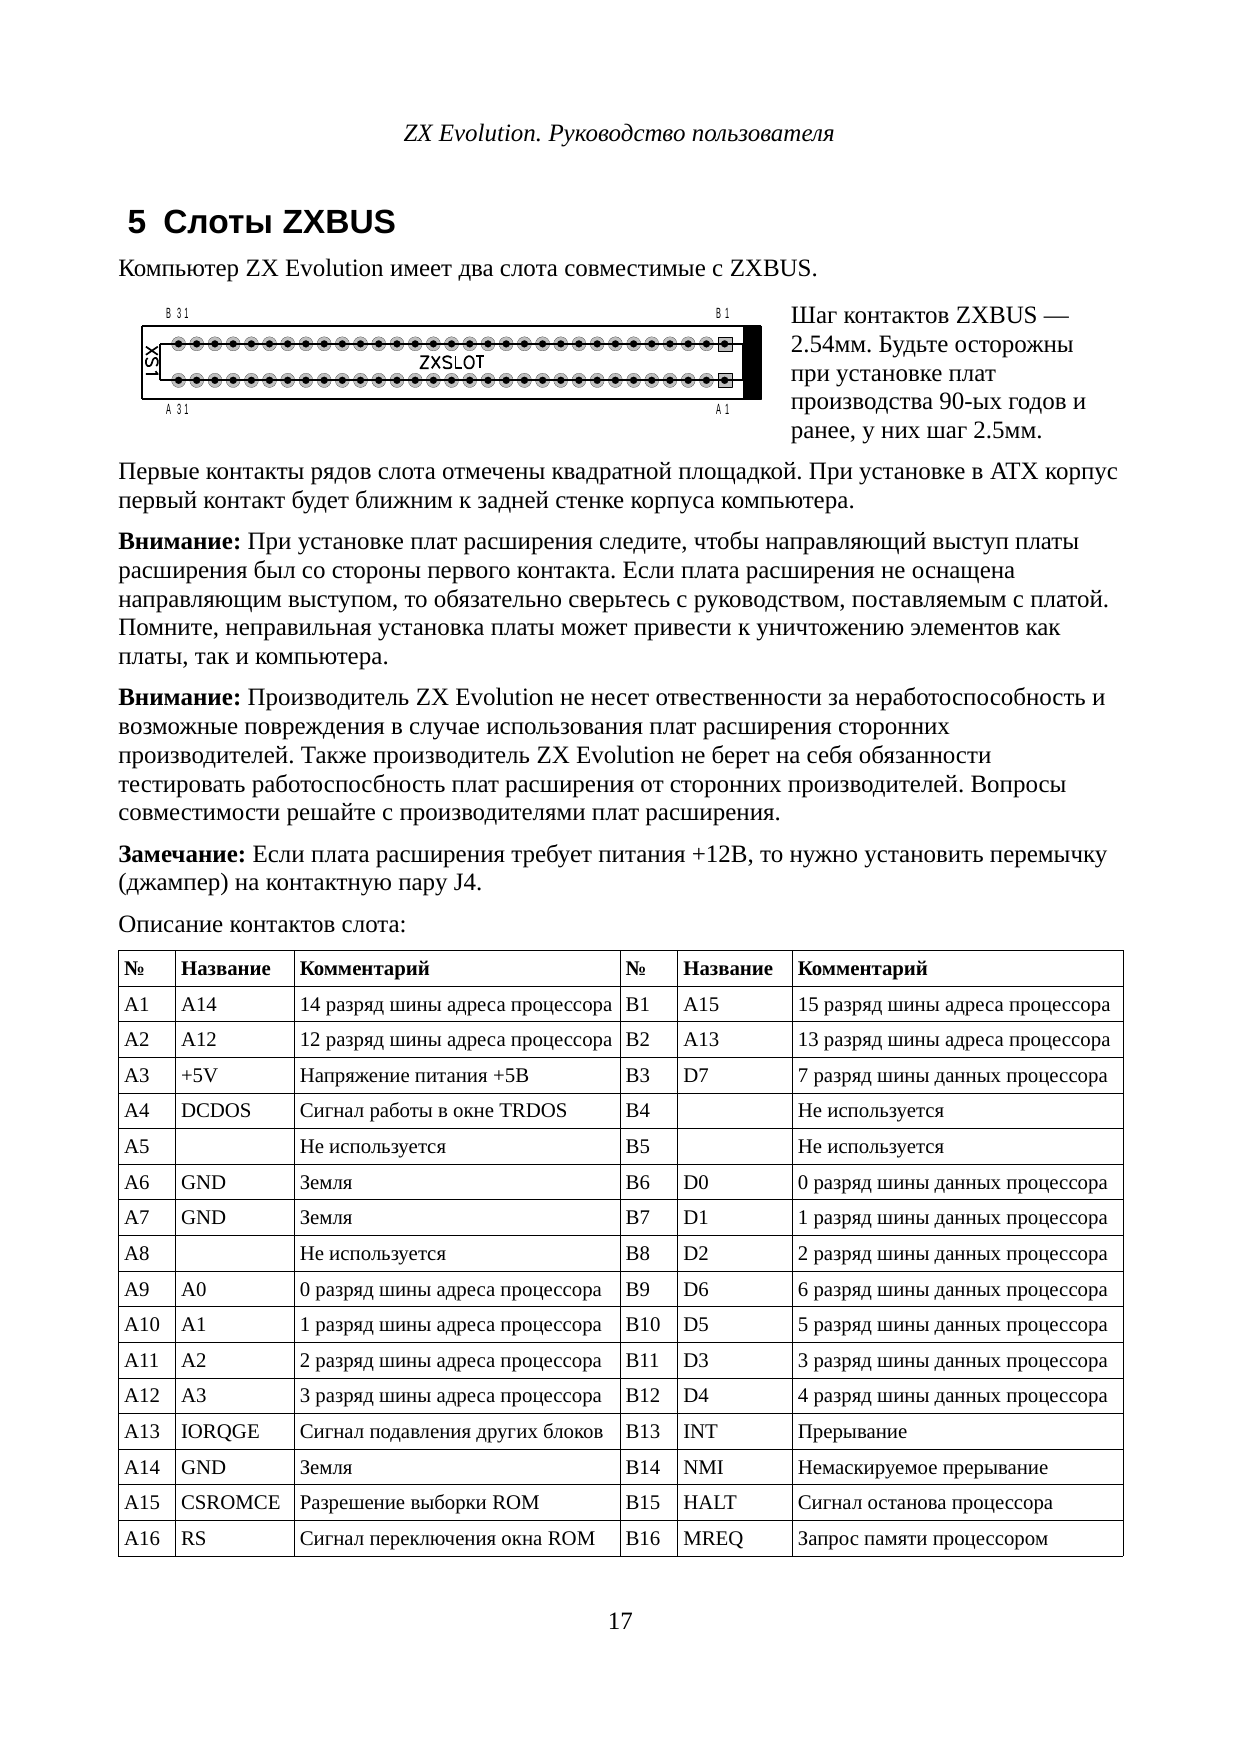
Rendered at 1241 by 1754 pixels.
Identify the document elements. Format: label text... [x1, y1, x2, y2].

text Внимание: При установке плат расширения следите, чтобы направляющий выступ платы расширения был со стороны первого контакта. Если плата расширения не оснащена направляющим выступом, то обязательно сверьтесь с руководством, поставляемым с платой. Помните, неправильная установка платы может привести к уничтожению элементов как платы, так и компьютера. [118, 526, 1122, 670]
table_cell B7 [621, 1200, 677, 1235]
table_cell MREQ [678, 1521, 792, 1556]
table_cell Сигнал останова процессора [793, 1485, 1123, 1520]
table_cell B5 [621, 1129, 677, 1164]
table_header Комментарий [295, 951, 620, 986]
table_cell 0 разряд шины адреса процессора [295, 1272, 620, 1306]
table_cell B9 [621, 1272, 677, 1306]
table_cell 5 разряд шины данных процессора [793, 1307, 1123, 1342]
table_cell Прерывание [793, 1414, 1123, 1449]
table_cell A4 [119, 1094, 175, 1128]
table_cell GND [176, 1450, 294, 1484]
table_header Название [678, 951, 792, 986]
table_cell A10 [119, 1307, 175, 1342]
table_cell 1 разряд шины данных процессора [793, 1200, 1123, 1235]
table_cell A16 [119, 1521, 175, 1556]
table_cell B3 [621, 1058, 677, 1092]
table_cell [176, 1129, 294, 1164]
table_cell A8 [119, 1236, 175, 1271]
table_cell 4 разряд шины данных процессора [793, 1379, 1123, 1413]
table_cell B6 [621, 1165, 677, 1199]
table_cell B15 [621, 1485, 677, 1520]
table_cell RS [176, 1521, 294, 1556]
table_cell B4 [621, 1094, 677, 1128]
table_cell Земля [295, 1450, 620, 1484]
table_cell B1 [621, 987, 677, 1021]
table_cell A11 [119, 1343, 175, 1377]
table_cell D3 [678, 1343, 792, 1377]
table_cell A9 [119, 1272, 175, 1306]
table_cell D4 [678, 1379, 792, 1413]
table_cell HALT [678, 1485, 792, 1520]
table_cell 3 разряд шины данных процессора [793, 1343, 1123, 1377]
table_cell B8 [621, 1236, 677, 1271]
table_cell A0 [176, 1272, 294, 1306]
table_header Комментарий [793, 951, 1123, 986]
table_cell +5V [176, 1058, 294, 1092]
table_cell A15 [678, 987, 792, 1021]
table_cell A13 [119, 1414, 175, 1449]
subtitle Слоты ZXBUS [118, 202, 1122, 241]
table_cell A7 [119, 1200, 175, 1235]
table_cell D1 [678, 1200, 792, 1235]
table_cell 0 разряд шины данных процессора [793, 1165, 1123, 1199]
table_header № [621, 951, 677, 986]
table_cell A12 [119, 1379, 175, 1413]
table_cell D5 [678, 1307, 792, 1342]
table_cell Не используется [295, 1129, 620, 1164]
table_cell A2 [176, 1343, 294, 1377]
table_cell A1 [119, 987, 175, 1021]
table_cell A3 [176, 1379, 294, 1413]
table_cell B16 [621, 1521, 677, 1556]
table_cell 1 разряд шины адреса процессора [295, 1307, 620, 1342]
table_cell Не используется [793, 1094, 1123, 1128]
table_cell 2 разряд шины адреса процессора [295, 1343, 620, 1377]
table_cell D6 [678, 1272, 792, 1306]
table_cell Разрешение выборки ROM [295, 1485, 620, 1520]
table_cell 13 разряд шины адреса процессора [793, 1022, 1123, 1057]
table_cell Сигнал подавления других блоков [295, 1414, 620, 1449]
table_cell A1 [176, 1307, 294, 1342]
table_cell GND [176, 1165, 294, 1199]
table_cell 12 разряд шины адреса процессора [295, 1022, 620, 1057]
table_cell A13 [678, 1022, 792, 1057]
table_cell 3 разряд шины адреса процессора [295, 1379, 620, 1413]
table_header Название [176, 951, 294, 986]
table_cell [176, 1236, 294, 1271]
table_cell 14 разряд шины адреса процессора [295, 987, 620, 1021]
table_cell Не используется [793, 1129, 1123, 1164]
table_cell INT [678, 1414, 792, 1449]
table_cell A15 [119, 1485, 175, 1520]
table_cell IORQGE [176, 1414, 294, 1449]
table_cell A14 [119, 1450, 175, 1484]
text Первые контакты рядов слота отмечены квадратной площадкой. При установке в ATX корпус первый контакт будет ближним к задней стенке корпуса компьютера. [118, 456, 1122, 514]
table_header [118, 295, 785, 456]
table_cell Запрос памяти процессором [793, 1521, 1123, 1556]
text Внимание: Производитель ZX Evolution не несет отвественности за неработоспособность и возможные повреждения в случае использования плат расширения сторонних производителей. Также производитель ZX Evolution не берет на себя обязанности тестировать работоспосбность плат расширения от сторонних производителей. Вопросы совместимости решайте с производителями плат расширения. [118, 682, 1122, 826]
table_cell A12 [176, 1022, 294, 1057]
table_cell B11 [621, 1343, 677, 1377]
table_cell Напряжение питания +5В [295, 1058, 620, 1092]
table_cell D7 [678, 1058, 792, 1092]
table_cell NMI [678, 1450, 792, 1484]
table_cell Сигнал переключения окна ROM [295, 1521, 620, 1556]
table_cell A6 [119, 1165, 175, 1199]
table_cell 2 разряд шины данных процессора [793, 1236, 1123, 1271]
table_cell Не используется [295, 1236, 620, 1271]
table_cell B2 [621, 1022, 677, 1057]
table_cell A2 [119, 1022, 175, 1057]
table_cell DCDOS [176, 1094, 294, 1128]
text Компьютер ZX Evolution имеет два слота совместимые с ZXBUS. [118, 253, 1122, 282]
table_cell CSROMCE [176, 1485, 294, 1520]
table_cell A5 [119, 1129, 175, 1164]
table_cell 6 разряд шины данных процессора [793, 1272, 1123, 1306]
table_cell Земля [295, 1165, 620, 1199]
table_cell B13 [621, 1414, 677, 1449]
text Замечание: Если плата расширения требует питания +12В, то нужно установить перемычку (джампер) на контактную пару J4. [118, 839, 1122, 896]
table_cell 7 разряд шины данных процессора [793, 1058, 1123, 1092]
table_header Шаг контактов ZXBUS — 2.54мм. Будьте осторожны при установке плат производства 90-ых годов и ранее, у них шаг 2.5мм. [785, 295, 1123, 456]
table_cell Сигнал работы в окне TRDOS [295, 1094, 620, 1128]
table_header № [119, 951, 175, 986]
table_cell GND [176, 1200, 294, 1235]
table_cell [678, 1094, 792, 1128]
table_cell B10 [621, 1307, 677, 1342]
table_cell Немаскируемое прерывание [793, 1450, 1123, 1484]
table_cell D2 [678, 1236, 792, 1271]
table_cell [678, 1129, 792, 1164]
table_cell B12 [621, 1379, 677, 1413]
table_cell 15 разряд шины адреса процессора [793, 987, 1123, 1021]
table_cell Земля [295, 1200, 620, 1235]
table_cell B14 [621, 1450, 677, 1484]
text Описание контактов слота: [118, 909, 1122, 937]
table_cell A3 [119, 1058, 175, 1092]
table_cell D0 [678, 1165, 792, 1199]
table_cell A14 [176, 987, 294, 1021]
